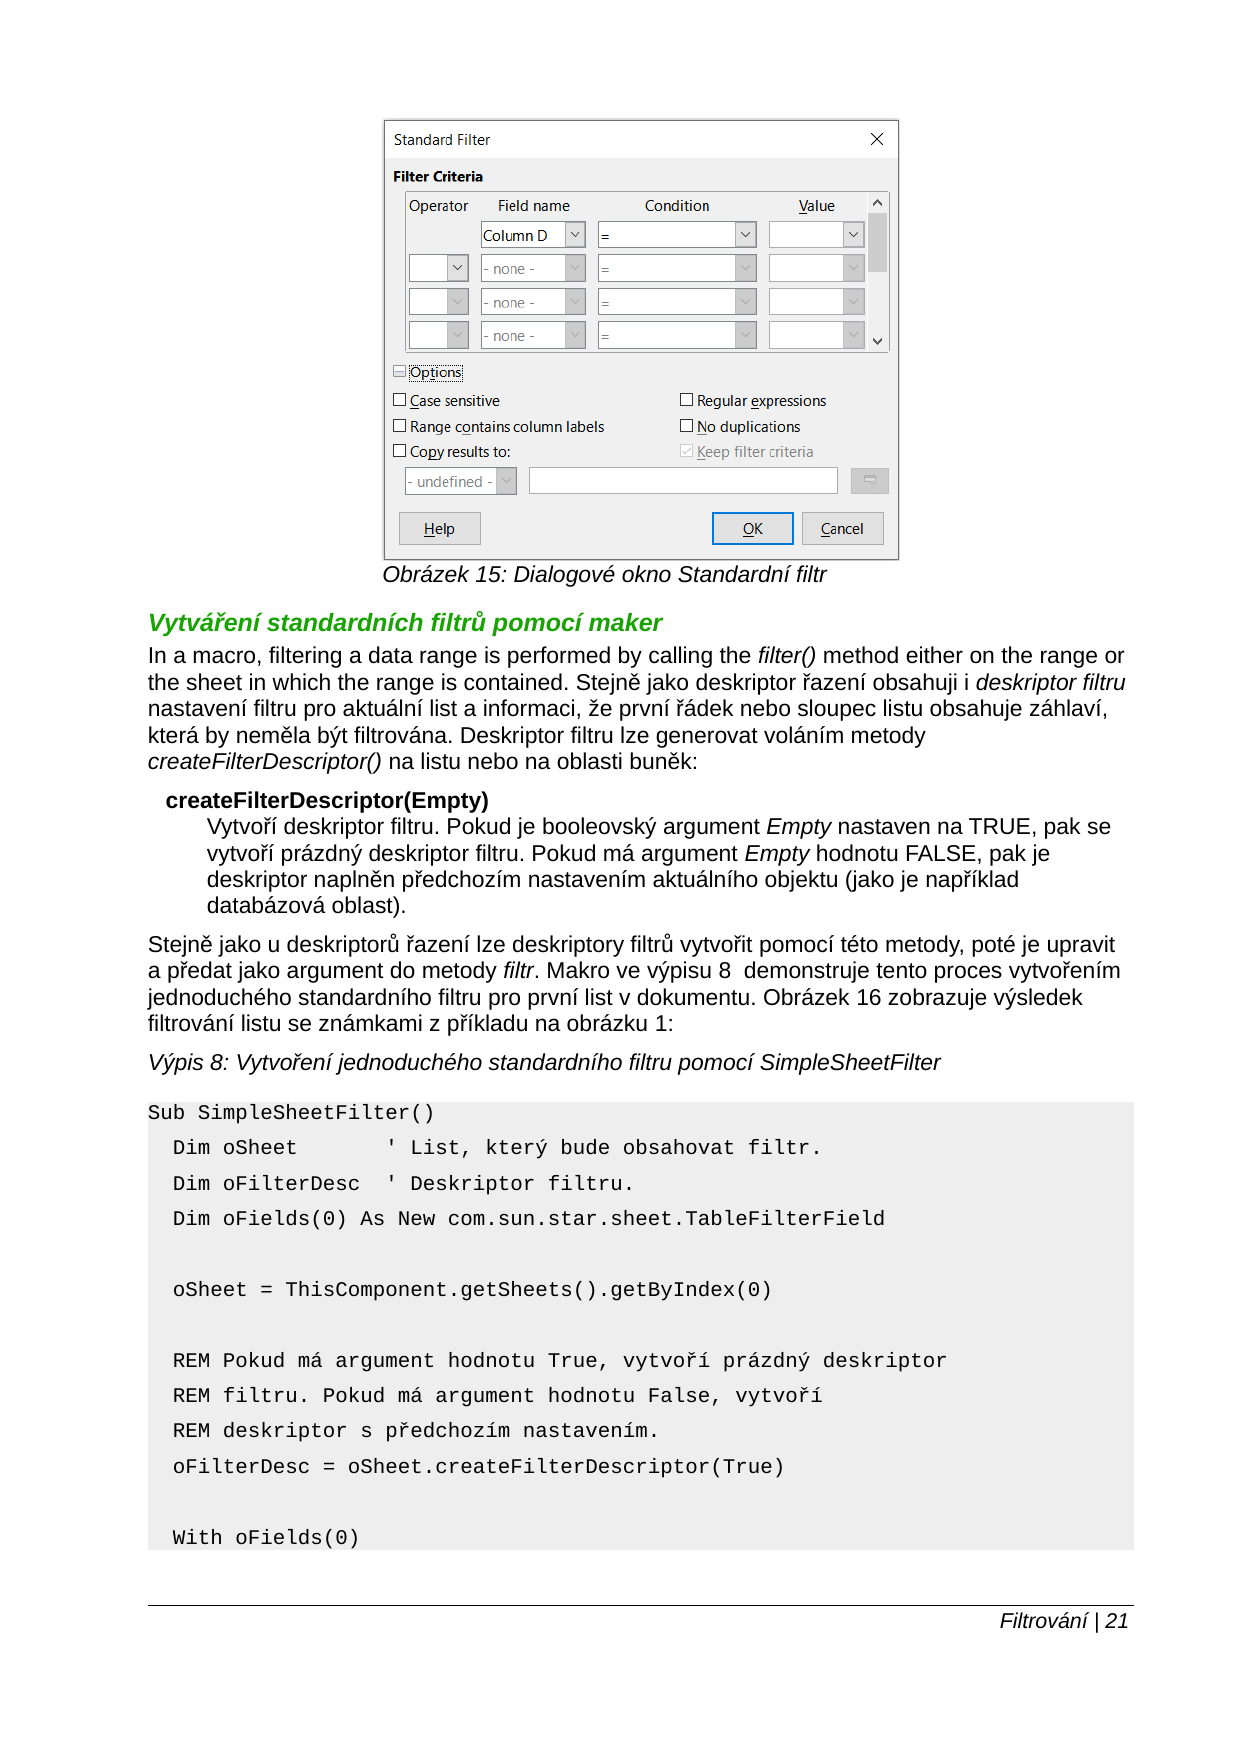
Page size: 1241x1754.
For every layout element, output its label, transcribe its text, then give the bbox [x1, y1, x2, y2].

text Dim oFields(0) As New com.sun.star.sheet.TableFilterField [148, 1208, 1134, 1232]
text oSheet = ThisComponent.getSheets().getByIndex(0) [148, 1279, 1134, 1302]
text REM Pokud má argument hodnotu True, vytvoří prázdný deskriptor [148, 1349, 1134, 1373]
text Stejně jako u deskriptorů řazení lze deskriptory filtrů vytvořit pomocí této metody, poté je upravit a předat jako argument do metody filtr. Makro ve výpisu 8 demonstruje tento proces vytvořením jednoduchého standardního filtru pro první list v dokumentu. Obrázek 16 zobrazuje výsledek filtrování listu se známkami z příkladu na obrázku 1: [148, 931, 1134, 1036]
picture [382, 118, 900, 561]
text With oFields(0) [148, 1527, 1134, 1550]
text REM deskriptor s předchozím nastavením. [148, 1420, 1134, 1444]
text createFilterDescriptor(Empty) [165, 787, 1134, 813]
text Sub SimpleSheetFilter() [148, 1102, 1134, 1125]
text Obrázek 15: Dialogové okno Standardní filtr [382, 561, 899, 587]
text oFilterDesc = oSheet.createFilterDescriptor(True) [148, 1456, 1134, 1479]
text Vytvoří deskriptor filtru. Pokud je booleovský argument Empty nastaven na TRUE, pak se vytvoří prázdný deskriptor filtru. Pokud má argument Empty hodnotu FALSE, pak je deskriptor naplněn předchozím nastavením aktuálního objektu (jako je například databázová oblast). [207, 813, 1134, 918]
text REM filtru. Pokud má argument hodnotu False, vytvoří [148, 1385, 1134, 1409]
text Dim oFilterDesc ' Deskriptor filtru. [148, 1172, 1134, 1196]
text Dim oSheet ' List, který bude obsahovat filtr. [148, 1137, 1134, 1161]
text Výpis 8: Vytvoření jednoduchého standardního filtru pomocí SimpleSheetFilter [148, 1049, 1134, 1075]
subtitle Vytváření standardních filtrů pomocí maker [148, 608, 1134, 637]
text In a macro, filtering a data range is performed by calling the filter() method either on the range or the sheet in which the range is contained. Stejně jako deskriptor řazení obsahuji i deskriptor filtru nastavení filtru pro aktuální list a informaci, že první řádek nebo sloupec listu obsahuje záhlaví, která by neměla být filtrována. Deskriptor filtru lze generovat voláním metody createFilterDescriptor() na listu nebo na oblasti buněk: [148, 642, 1134, 774]
